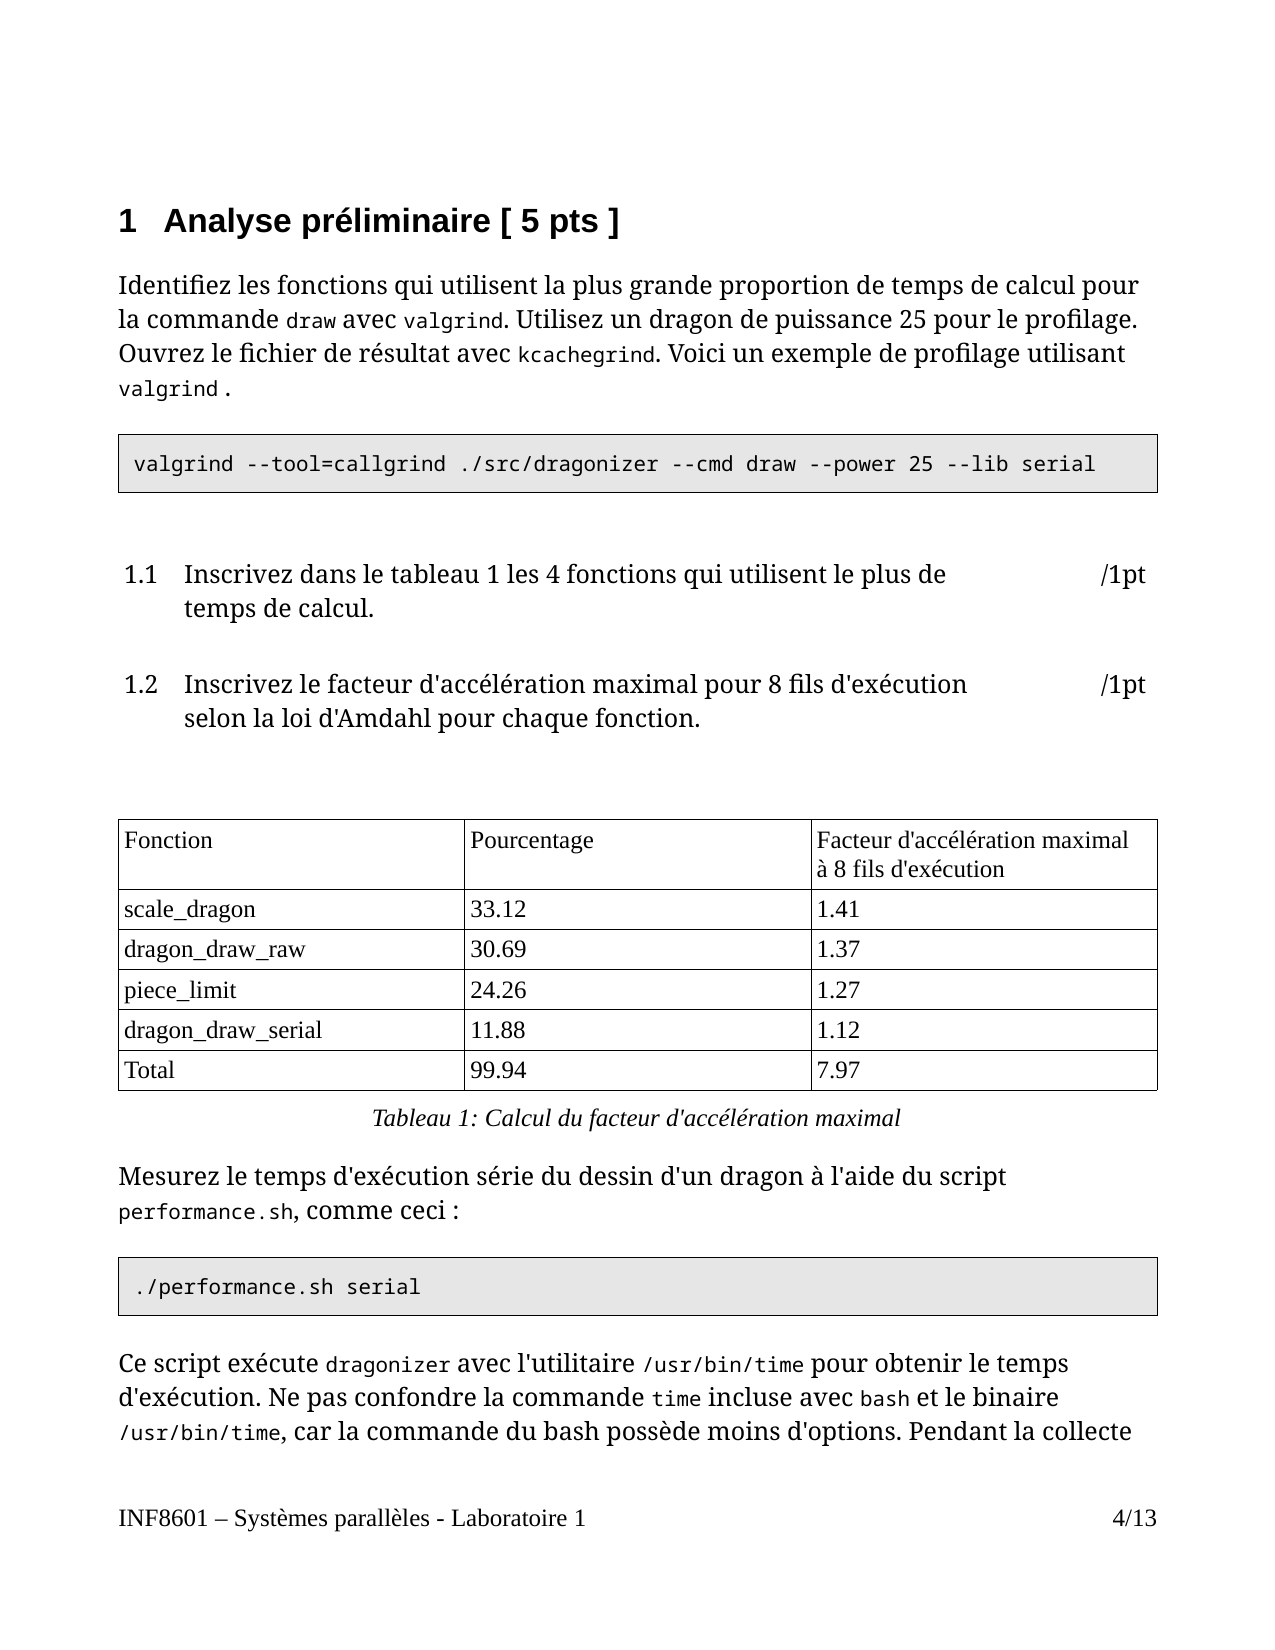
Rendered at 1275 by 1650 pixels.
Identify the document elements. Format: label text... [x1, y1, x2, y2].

table_cell 1.37 [812, 930, 1157, 969]
table_cell scale_dragon [119, 890, 464, 929]
table_cell 24.26 [465, 970, 811, 1009]
table_cell 7.97 [812, 1051, 1157, 1090]
table_cell dragon_draw_raw [119, 930, 464, 969]
table_header /1pt [1089, 536, 1157, 646]
table_cell 30.69 [465, 930, 811, 969]
text Identifiez les fonctions qui utilisent la plus grande proportion de temps de calcul pour la commande draw avec valgrind. Utilisez un dragon de puissance 25 pour le profilage. Ouvrez le fichier de résultat avec kcachegrind. Voici un exemple de profilage utilisant valgrind . [118, 267, 1157, 404]
table_header Pourcentage [465, 820, 811, 888]
text Tableau 1: Calcul du facteur d'accélération maximal [118, 1103, 1157, 1131]
table_cell dragon_draw_serial [119, 1010, 464, 1050]
table_header [1020, 536, 1088, 646]
text Ce script exécute dragonizer avec l'utilitaire /usr/bin/time pour obtenir le temps d'exécution. Ne pas confondre la commande time incluse avec bash et le binaire /usr/bin/time, car la commande du bash possède moins d'options. Pendant la collecte [118, 1346, 1157, 1448]
table_cell 1.12 [812, 1010, 1157, 1050]
text valgrind --tool=callgrind ./src/dragonizer --cmd draw --power 25 --lib serial [119, 435, 1157, 492]
text ./performance.sh serial [119, 1258, 1157, 1315]
table_cell Total [119, 1051, 464, 1090]
text Mesurez le temps d'exécution série du dessin d'un dragon à l'aide du script performance.sh, comme ceci : [118, 1159, 1157, 1227]
table_cell 33.12 [465, 890, 811, 929]
table_header Fonction [119, 820, 464, 888]
table_cell 99.94 [465, 1051, 811, 1090]
table_header Facteur d'accélération maximal à 8 fils d'exécution [812, 820, 1157, 888]
table_cell piece_limit [119, 970, 464, 1009]
table_cell Inscrivez le facteur d'accélération maximal pour 8 fils d'exécution selon la loi d'Amdahl pour chaque fonction. [118, 646, 1019, 755]
subtitle Analyse préliminaire [ 5 pts ] [118, 201, 1157, 240]
table_header Inscrivez dans le tableau 1 les 4 fonctions qui utilisent le plus de temps de calcul. [118, 536, 1019, 646]
table_cell /1pt [1089, 646, 1157, 755]
table_cell [1020, 646, 1088, 755]
table_cell 11.88 [465, 1010, 811, 1050]
table_cell 1.27 [812, 970, 1157, 1009]
table_cell 1.41 [812, 890, 1157, 929]
